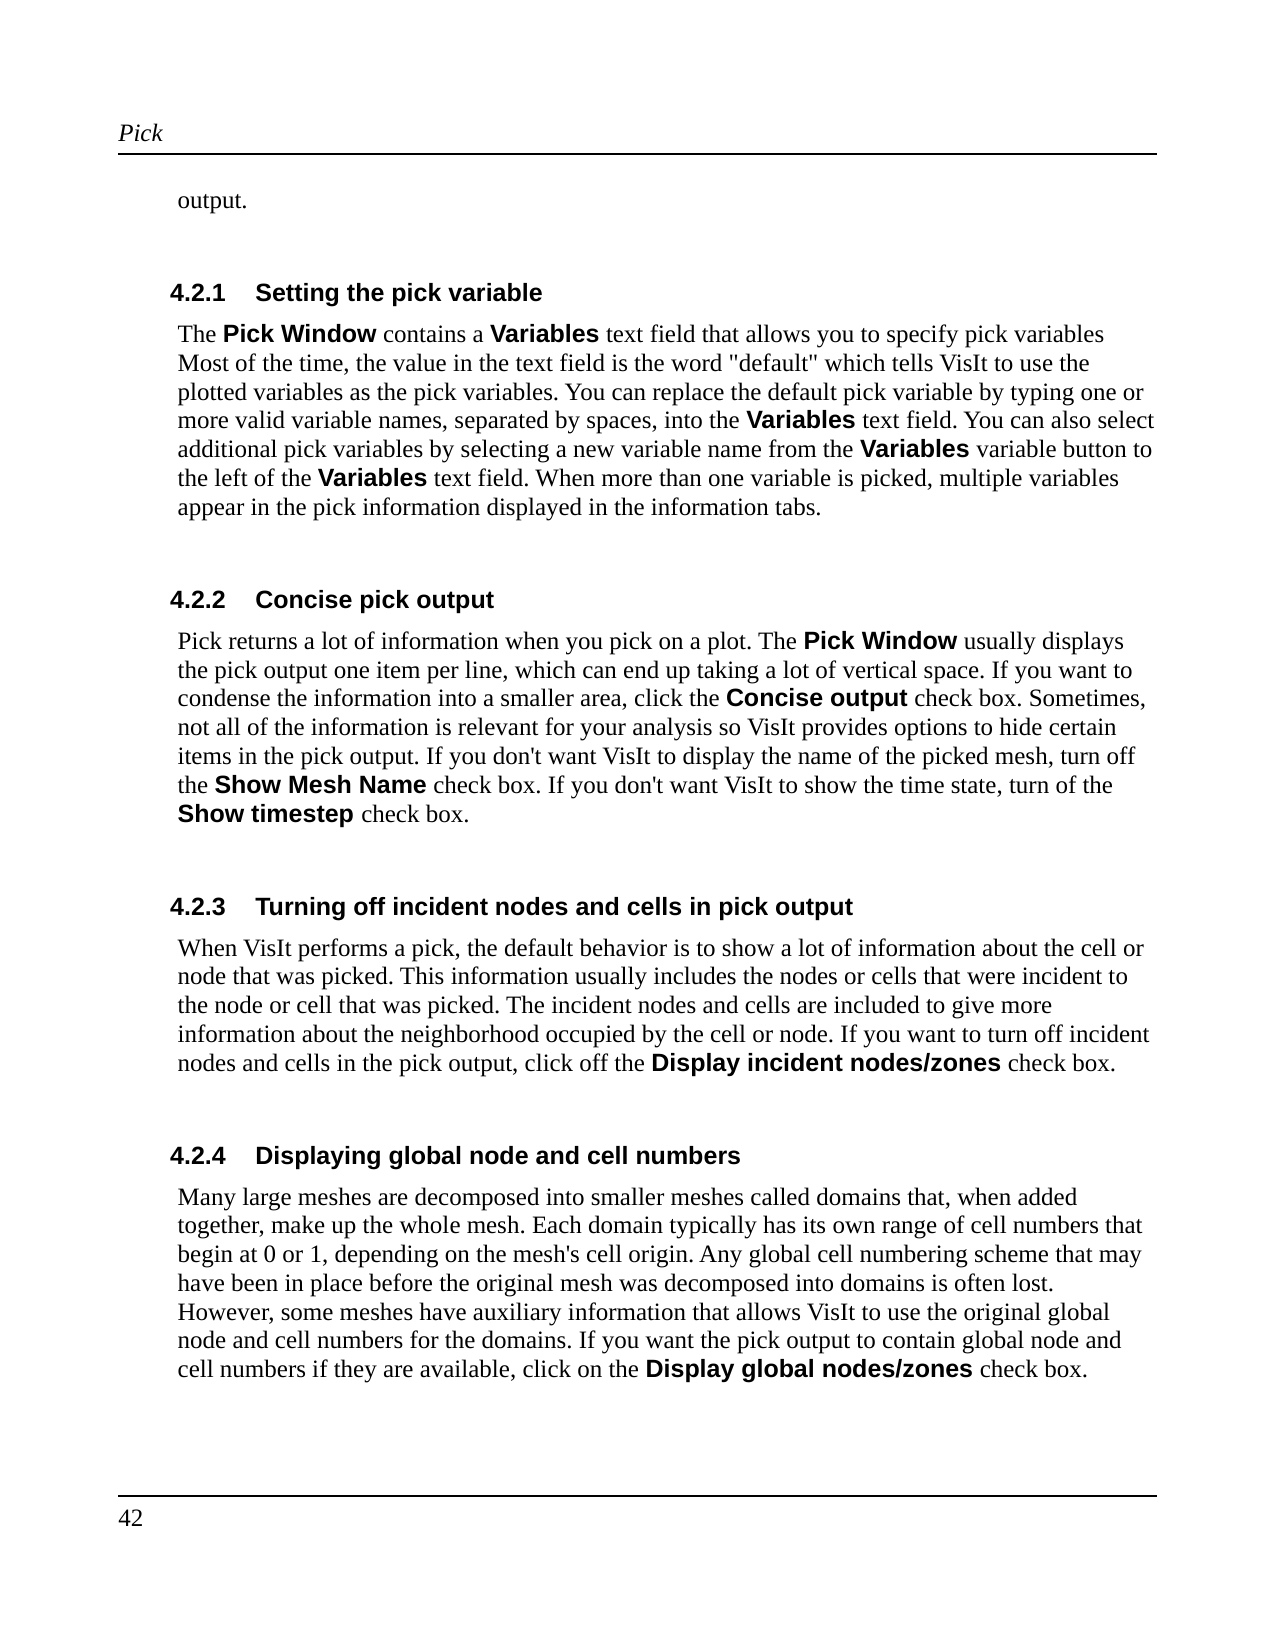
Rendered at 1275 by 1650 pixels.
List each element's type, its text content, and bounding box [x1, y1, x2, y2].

subtitle Setting the pick variable [163, 278, 1157, 307]
text When VisIt performs a pick, the default behavior is to show a lot of information about the cell or node that was picked. This information usually includes the nodes or cells that were incident to the node or cell that was picked. The incident nodes and cells are included to give more information about the neighborhood occupied by the cell or node. If you want to turn off incident nodes and cells in the pick output, click off the Display incident nodes/zones check box. [177, 933, 1157, 1077]
subtitle Displaying global node and cell numbers [163, 1141, 1157, 1170]
subtitle Turning off incident nodes and cells in pick output [163, 892, 1157, 921]
text Pick returns a lot of information when you pick on a plot. The Pick Window usually displays the pick output one item per line, which can end up taking a lot of vertical space. If you want to condense the information into a smaller area, click the Concise output check box. Sometimes, not all of the information is relevant for your analysis so VisIt provides options to hide certain items in the pick output. If you don't want VisIt to display the name of the picked mesh, turn off the Show Mesh Name check box. If you don't want VisIt to show the time state, turn of the Show timestep check box. [177, 626, 1157, 827]
text The Pick Window contains a Variables text field that allows you to specify pick variables Most of the time, the value in the text field is the word "default" which tells VisIt to use the plotted variables as the pick variables. You can replace the default pick variable by typing one or more valid variable names, separated by spaces, into the Variables text field. You can also select additional pick variables by selecting a new variable name from the Variables variable button to the left of the Variables text field. When more than one variable is picked, multiple variables appear in the pick information displayed in the information tabs. [177, 319, 1157, 521]
subtitle Concise pick output [163, 585, 1157, 614]
text output. [177, 185, 1157, 214]
text Many large meshes are decomposed into smaller meshes called domains that, when added together, make up the whole mesh. Each domain typically has its own range of cell numbers that begin at 0 or 1, depending on the mesh's cell origin. Any global cell numbering scheme that may have been in place before the original mesh was decomposed into domains is often lost. However, some meshes have auxiliary information that allows VisIt to use the original global node and cell numbers for the domains. If you want the pick output to contain global node and cell numbers if they are available, click on the Display global nodes/zones check box. [177, 1182, 1157, 1383]
